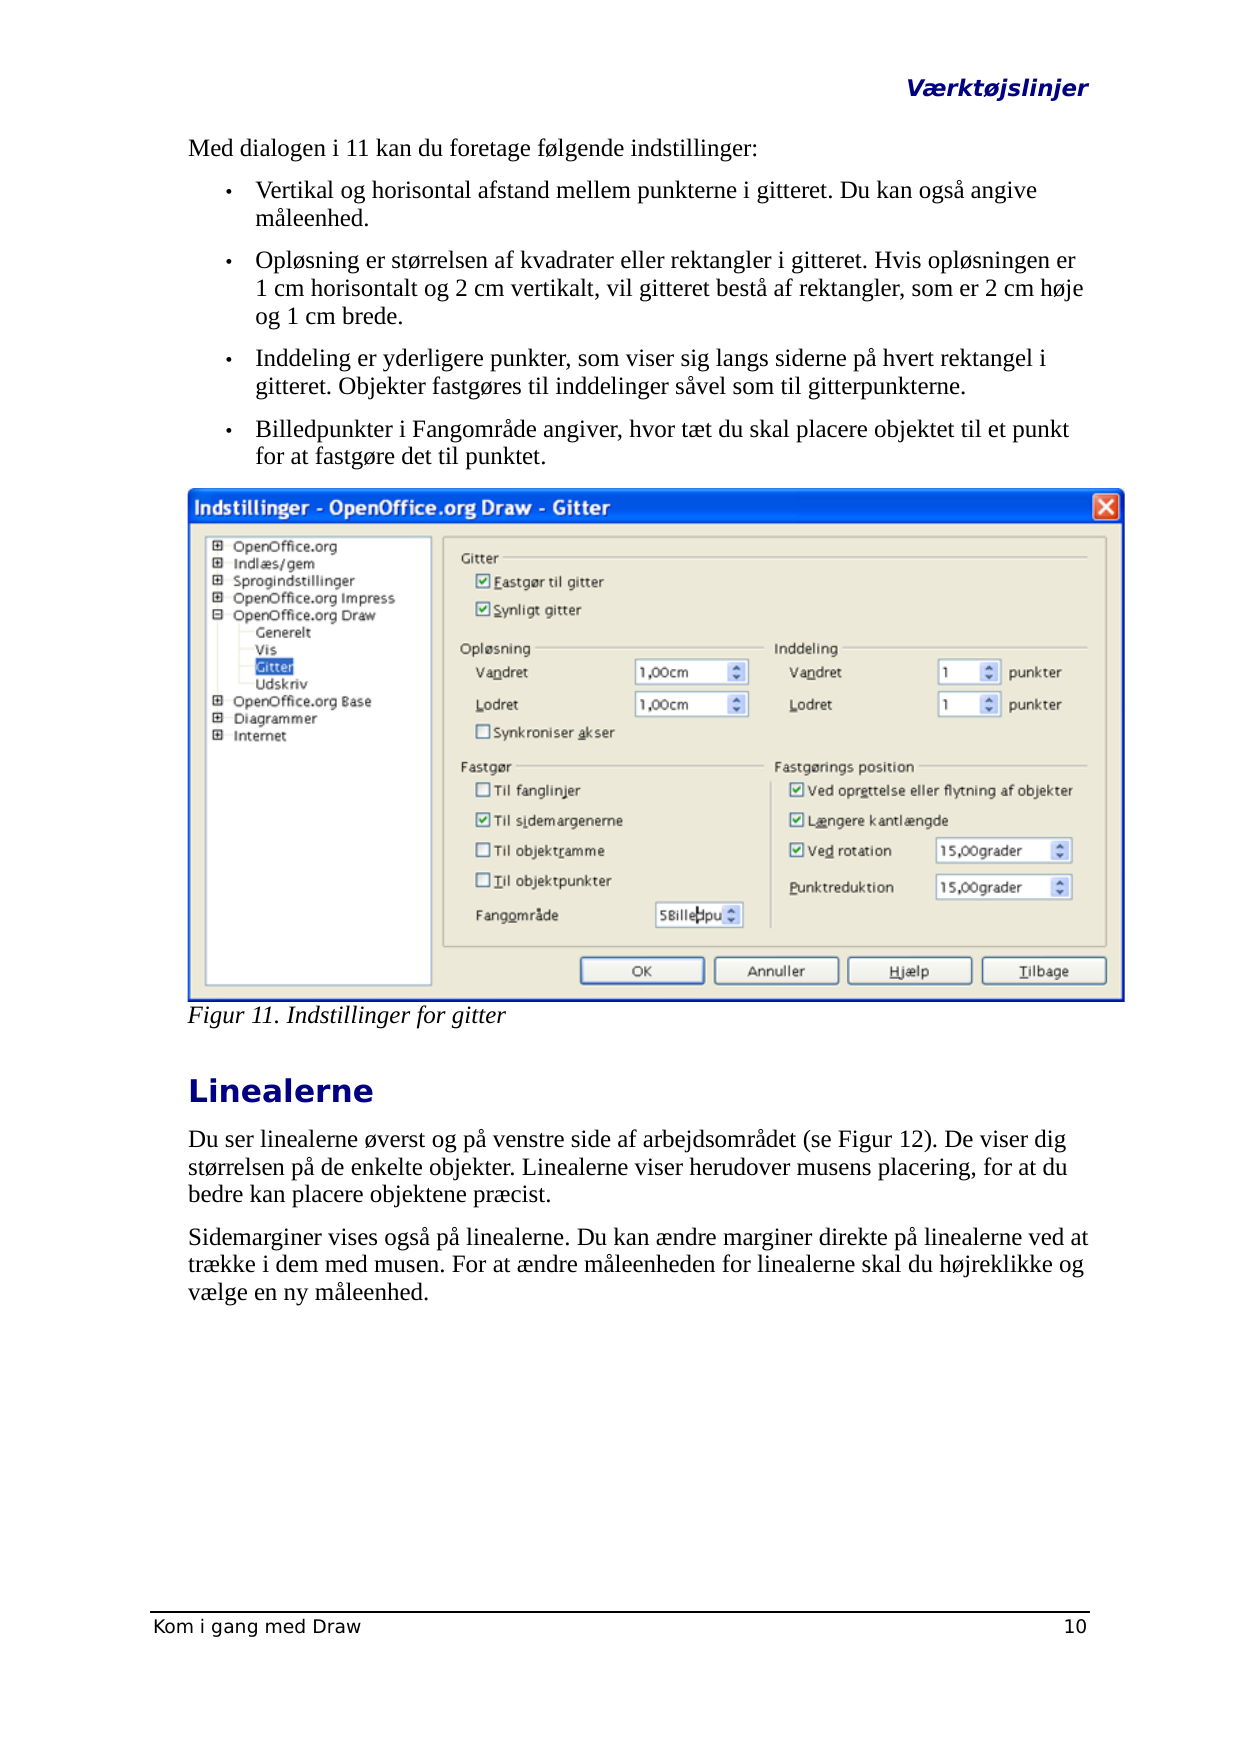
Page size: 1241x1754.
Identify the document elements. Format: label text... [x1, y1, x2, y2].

text Med dialogen i Figur 11 kan du foretage følgende indstillinger: [188, 134, 1090, 162]
subtitle Linealerne [188, 1074, 1090, 1110]
list Vertikal og horisontal afstand mellem punkterne i gitteret. Du kan også angive måleenhed. [226, 176, 1090, 232]
list Billedpunkter i Fangområde angiver, hvor tæt du skal placere objektet til et punkt for at fastgøre det til punktet. [226, 415, 1090, 470]
text Du ser linealerne øverst og på venstre side af arbejdsområdet (se Figur 12). De viser dig størrelsen på de enkelte objekter. Linealerne viser herudover musens placering, for at du bedre kan placere objektene præcist. [188, 1125, 1090, 1208]
list Opløsning er størrelsen af kvadrater eller rektangler i gitteret. Hvis opløsningen er 1 cm horisontalt og 2 cm vertikalt, vil gitteret bestå af rektangler, som er 2 cm høje og 1 cm brede. [226, 247, 1090, 330]
text Sidemarginer vises også på linealerne. Du kan ændre marginer direkte på linealerne ved at trække i dem med musen. For at ændre måleenheden for linealerne skal du højreklikke og vælge en ny måleenhed. [188, 1223, 1090, 1306]
list Inddeling er yderligere punkter, som viser sig langs siderne på hvert rektangel i gitteret. Objekter fastgøres til inddelinger såvel som til gitterpunkterne. [226, 344, 1090, 400]
picture [187, 488, 1125, 1002]
text Figur 11. Indstillinger for gitter [187, 1002, 1125, 1029]
